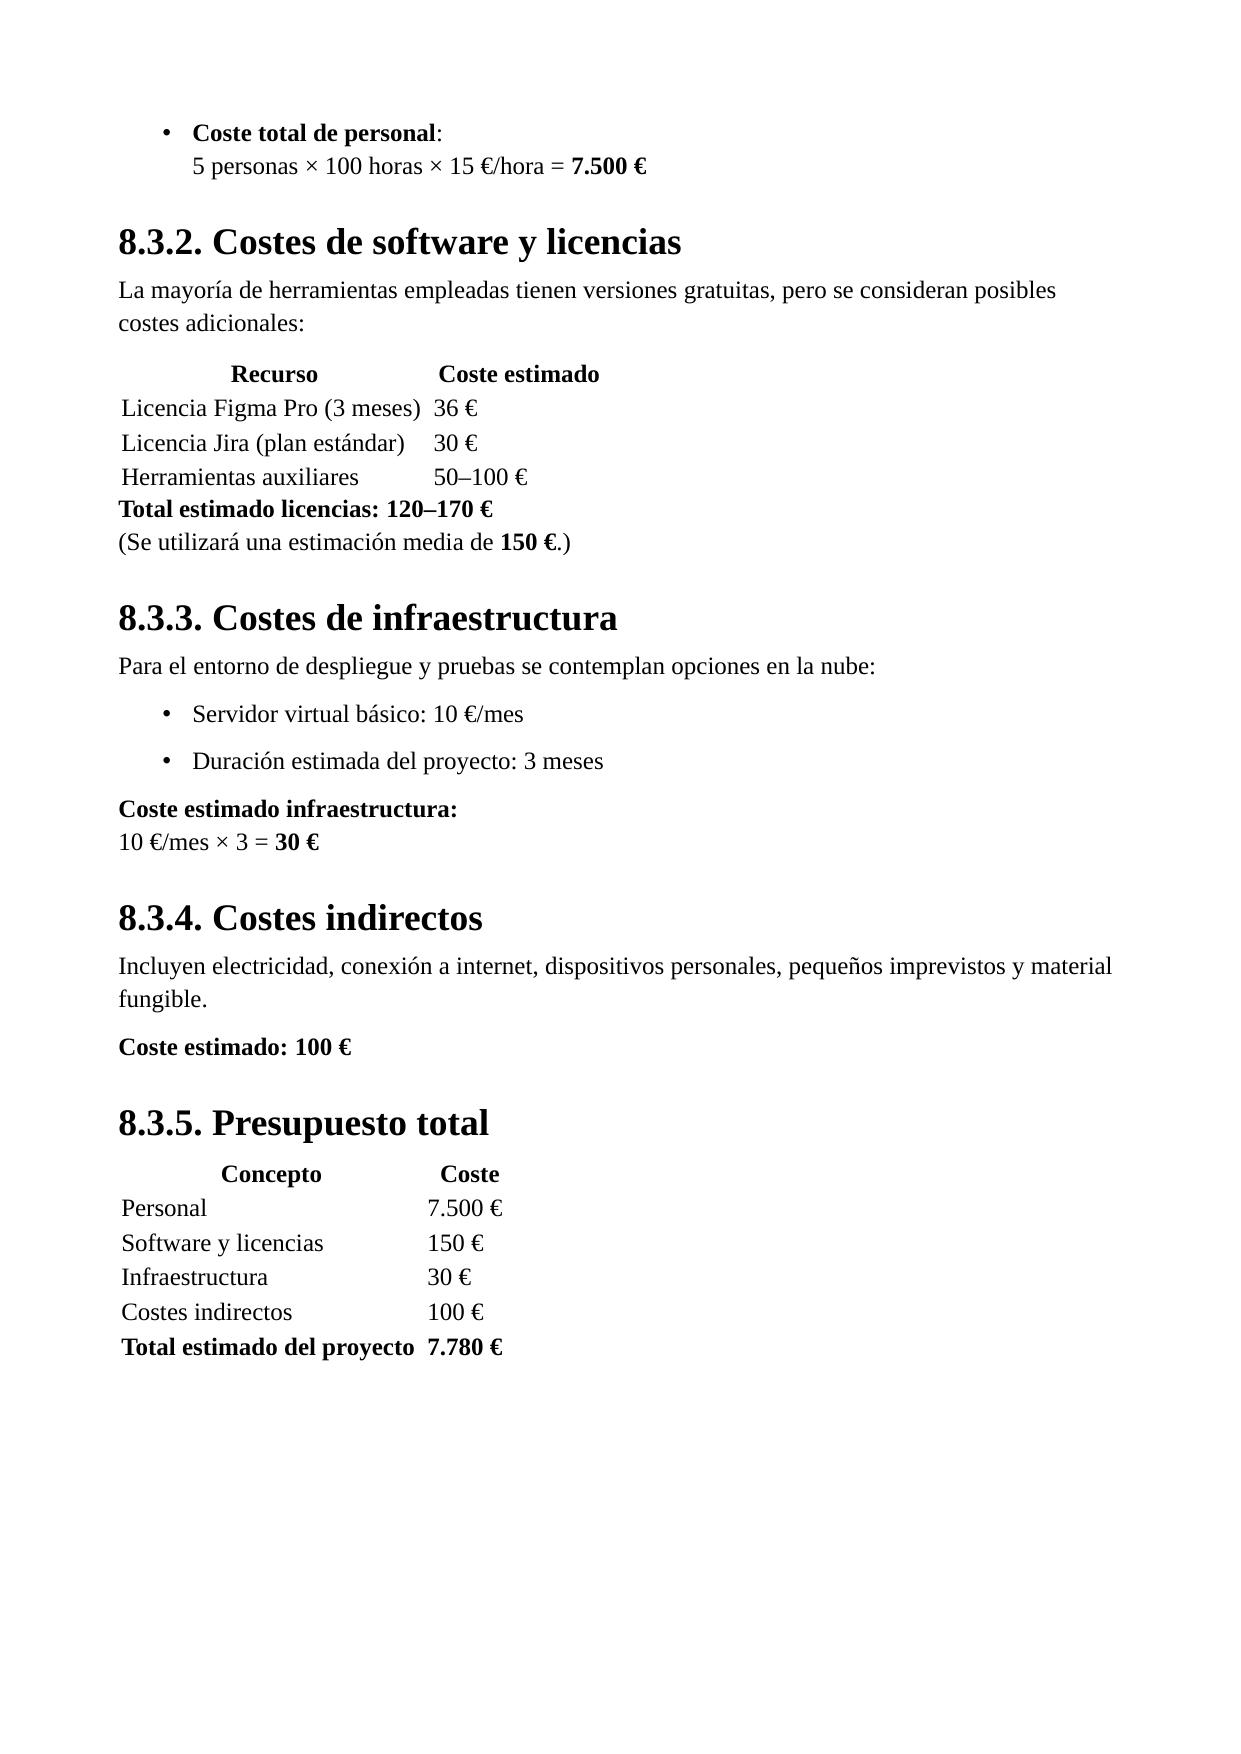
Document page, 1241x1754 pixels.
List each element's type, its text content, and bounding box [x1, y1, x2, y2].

table_cell Infraestructura [118, 1260, 424, 1294]
table_cell Total estimado del proyecto [118, 1329, 424, 1363]
table_cell 7.500 € [424, 1190, 515, 1225]
table_cell 150 € [424, 1225, 515, 1259]
list Coste total de personal: 5 personas × 100 horas × 15 €/hora = 7.500 € [162, 118, 1122, 180]
table_cell 50–100 € [430, 460, 608, 494]
table_cell 30 € [424, 1260, 515, 1294]
table_cell 100 € [424, 1294, 515, 1329]
list Duración estimada del proyecto: 3 meses [162, 746, 1122, 775]
text Para el entorno de despliegue y pruebas se contemplan opciones en la nube: [118, 651, 1122, 680]
table_cell Costes indirectos [118, 1294, 424, 1329]
subtitle 8.3.5. Presupuesto total [118, 1100, 1122, 1143]
text Coste estimado: 100 € [118, 1032, 1122, 1061]
text Coste estimado infraestructura: 10 €/mes × 3 = 30 € [118, 794, 1122, 856]
subtitle 8.3.2. Costes de software y licencias [118, 219, 1122, 263]
table_header Recurso [118, 356, 430, 390]
table_cell Personal [118, 1190, 424, 1225]
text La mayoría de herramientas empleadas tienen versiones gratuitas, pero se consideran posibles costes adicionales: [118, 275, 1122, 337]
table_cell Licencia Jira (plan estándar) [118, 425, 430, 459]
table_cell 7.780 € [424, 1329, 515, 1363]
subtitle 8.3.4. Costes indirectos [118, 896, 1122, 939]
table_header Coste [424, 1156, 515, 1190]
list Servidor virtual básico: 10 €/mes [162, 699, 1122, 728]
text Total estimado licencias: 120–170 € (Se utilizará una estimación media de 150 €.) [118, 494, 1122, 556]
table_cell Licencia Figma Pro (3 meses) [118, 390, 430, 425]
table_cell 36 € [430, 390, 608, 425]
subtitle 8.3.3. Costes de infraestructura [118, 596, 1122, 639]
table_cell 30 € [430, 425, 608, 459]
table_cell Software y licencias [118, 1225, 424, 1259]
table_header Coste estimado [430, 356, 608, 390]
table_cell Herramientas auxiliares [118, 460, 430, 494]
table_header Concepto [118, 1156, 424, 1190]
text Incluyen electricidad, conexión a internet, dispositivos personales, pequeños imprevistos y material fungible. [118, 951, 1122, 1013]
